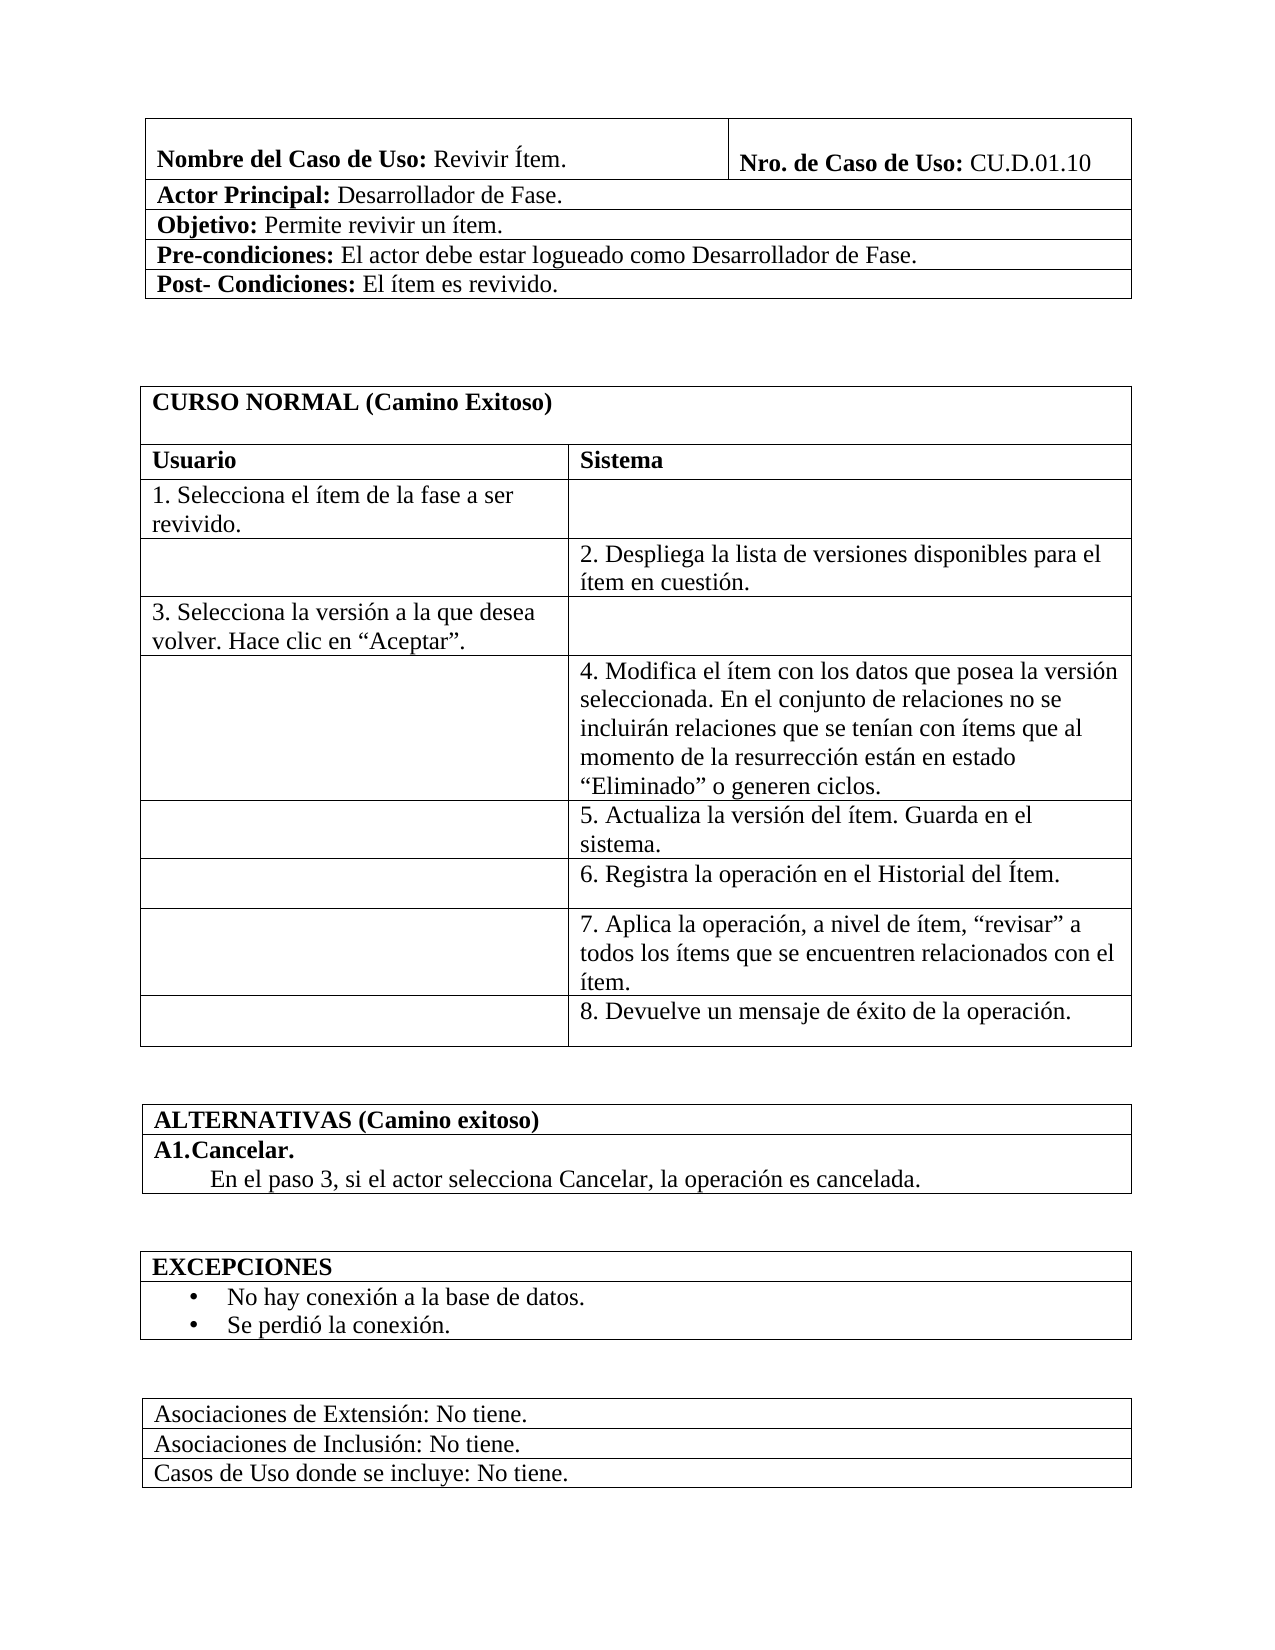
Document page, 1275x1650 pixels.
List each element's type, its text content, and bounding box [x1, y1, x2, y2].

table_cell Actor Principal: Desarrollador de Fase. [146, 180, 1131, 209]
table_cell 3. Selecciona la versión a la que desea volver. Hace clic en “Aceptar”. [141, 597, 568, 655]
table_cell Post- Condiciones: El ítem es revivido. [146, 270, 1131, 298]
table_cell [141, 656, 568, 799]
table_cell Objetivo: Permite revivir un ítem. [146, 210, 1131, 239]
table_cell [141, 909, 568, 995]
table_cell 5. Actualiza la versión del ítem. Guarda en el sistema. [569, 801, 1131, 858]
table_cell [141, 996, 568, 1046]
table_cell Usuario [141, 445, 568, 479]
table_cell 1. Selecciona el ítem de la fase a ser revivido. [141, 480, 568, 538]
table_cell Asociaciones de Inclusión: No tiene. [143, 1429, 1131, 1457]
table_cell [141, 539, 568, 596]
table_header CURSO NORMAL (Camino Exitoso) [141, 387, 1131, 444]
table_cell Sistema [569, 445, 1131, 479]
table_cell No hay conexión a la base de datos. Se perdió la conexión. [141, 1282, 1131, 1339]
table_header EXCEPCIONES [141, 1252, 1131, 1281]
table_cell Pre-condiciones: El actor debe estar logueado como Desarrollador de Fase. [146, 240, 1131, 268]
table_cell 7. Aplica la operación, a nivel de ítem, “revisar” a todos los ítems que se encuentren relacionados con el ítem. [569, 909, 1131, 995]
table_header Nro. de Caso de Uso: CU.D.01.10 [729, 119, 1131, 179]
table_cell 8. Devuelve un mensaje de éxito de la operación. [569, 996, 1131, 1046]
table_cell [569, 597, 1131, 655]
table_header Asociaciones de Extensión: No tiene. [143, 1399, 1131, 1428]
table_cell [569, 480, 1131, 538]
table_cell 2. Despliega la lista de versiones disponibles para el ítem en cuestión. [569, 539, 1131, 596]
table_cell [141, 859, 568, 908]
table_header Nombre del Caso de Uso: Revivir Ítem. [146, 119, 728, 179]
table_cell Casos de Uso donde se incluye: No tiene. [143, 1459, 1131, 1487]
table_cell Cancelar. En el paso 3, si el actor selecciona Cancelar, la operación es cancelada. [143, 1135, 1131, 1192]
table_cell [141, 801, 568, 858]
table_cell 6. Registra la operación en el Historial del Ítem. [569, 859, 1131, 908]
table_header ALTERNATIVAS (Camino exitoso) [143, 1105, 1131, 1134]
table_cell 4. Modifica el ítem con los datos que posea la versión seleccionada. En el conjunto de relaciones no se incluirán relaciones que se tenían con ítems que al momento de la resurrección están en estado “Eliminado” o generen ciclos. [569, 656, 1131, 799]
